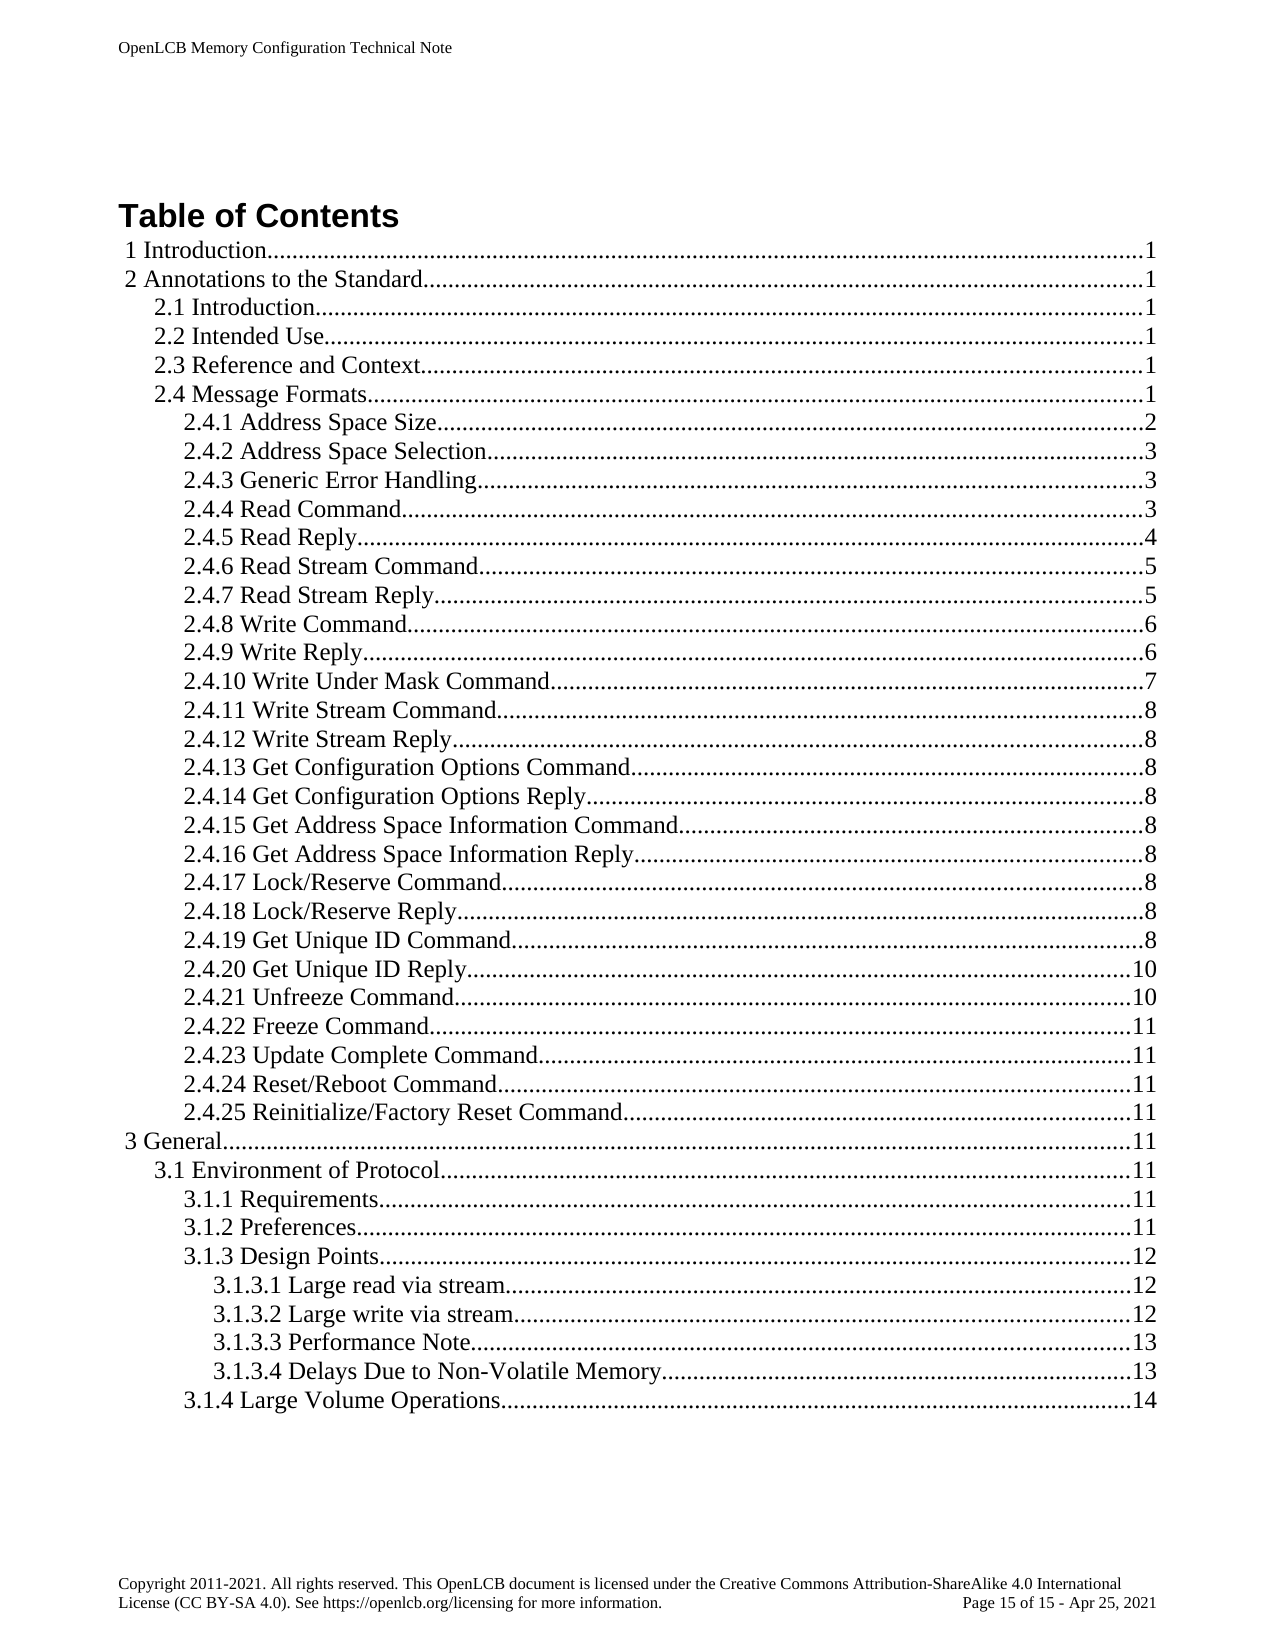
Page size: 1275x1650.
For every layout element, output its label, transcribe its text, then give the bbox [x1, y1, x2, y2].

text 2.4.10 Write Under Mask Command 7 [177, 666, 1157, 695]
text 3.1.3.3 Performance Note 13 [207, 1327, 1157, 1356]
text 2.4.18 Lock/Reserve Reply 8 [177, 896, 1157, 925]
text 3.1.1 Requirements 11 [177, 1184, 1157, 1212]
text 2.4.4 Read Command 3 [177, 494, 1157, 522]
text 2.4.8 Write Command 6 [177, 609, 1157, 637]
text 3.1.2 Preferences 11 [177, 1212, 1157, 1241]
text 2.4.14 Get Configuration Options Reply 8 [177, 781, 1157, 810]
text 2.4.24 Reset/Reboot Command 11 [177, 1069, 1157, 1097]
text 2.4.9 Write Reply 6 [177, 637, 1157, 666]
text 2.4.11 Write Stream Command 8 [177, 695, 1157, 724]
text 2.4.15 Get Address Space Information Command 8 [177, 810, 1157, 839]
text 2.4.5 Read Reply 4 [177, 522, 1157, 551]
text 3 General 11 [118, 1126, 1157, 1155]
text 2.2 Intended Use 1 [148, 321, 1157, 350]
text 2 Annotations to the Standard 1 [118, 264, 1157, 292]
text 3.1.3.2 Large write via stream 12 [207, 1299, 1157, 1327]
text 3.1.3 Design Points 12 [177, 1241, 1157, 1270]
text 2.4.25 Reinitialize/Factory Reset Command 11 [177, 1097, 1157, 1126]
text 2.4.3 Generic Error Handling 3 [177, 465, 1157, 494]
text 2.4.22 Freeze Command 11 [177, 1011, 1157, 1040]
text 2.4.21 Unfreeze Command 10 [177, 982, 1157, 1011]
text 3.1.3.4 Delays Due to Non-Volatile Memory 13 [207, 1356, 1157, 1385]
text 3.1.3.1 Large read via stream 12 [207, 1270, 1157, 1299]
text 2.4 Message Formats 1 [148, 379, 1157, 407]
text 2.4.7 Read Stream Reply 5 [177, 580, 1157, 609]
text 2.1 Introduction 1 [148, 292, 1157, 321]
text 2.4.16 Get Address Space Information Reply 8 [177, 839, 1157, 867]
text 1 Introduction 1 [118, 235, 1157, 264]
text 3.1.4 Large Volume Operations 14 [177, 1385, 1157, 1414]
text 3.1 Environment of Protocol 11 [148, 1155, 1157, 1184]
subtitle Table of Contents [118, 196, 1157, 235]
text 2.4.23 Update Complete Command 11 [177, 1040, 1157, 1069]
text 2.3 Reference and Context 1 [148, 350, 1157, 379]
text 2.4.12 Write Stream Reply 8 [177, 724, 1157, 752]
text 2.4.20 Get Unique ID Reply 10 [177, 954, 1157, 982]
text 2.4.2 Address Space Selection 3 [177, 436, 1157, 465]
text 2.4.6 Read Stream Command 5 [177, 551, 1157, 580]
text 2.4.1 Address Space Size 2 [177, 407, 1157, 436]
text 2.4.19 Get Unique ID Command 8 [177, 925, 1157, 954]
text 2.4.13 Get Configuration Options Command 8 [177, 752, 1157, 781]
text 2.4.17 Lock/Reserve Command 8 [177, 867, 1157, 896]
